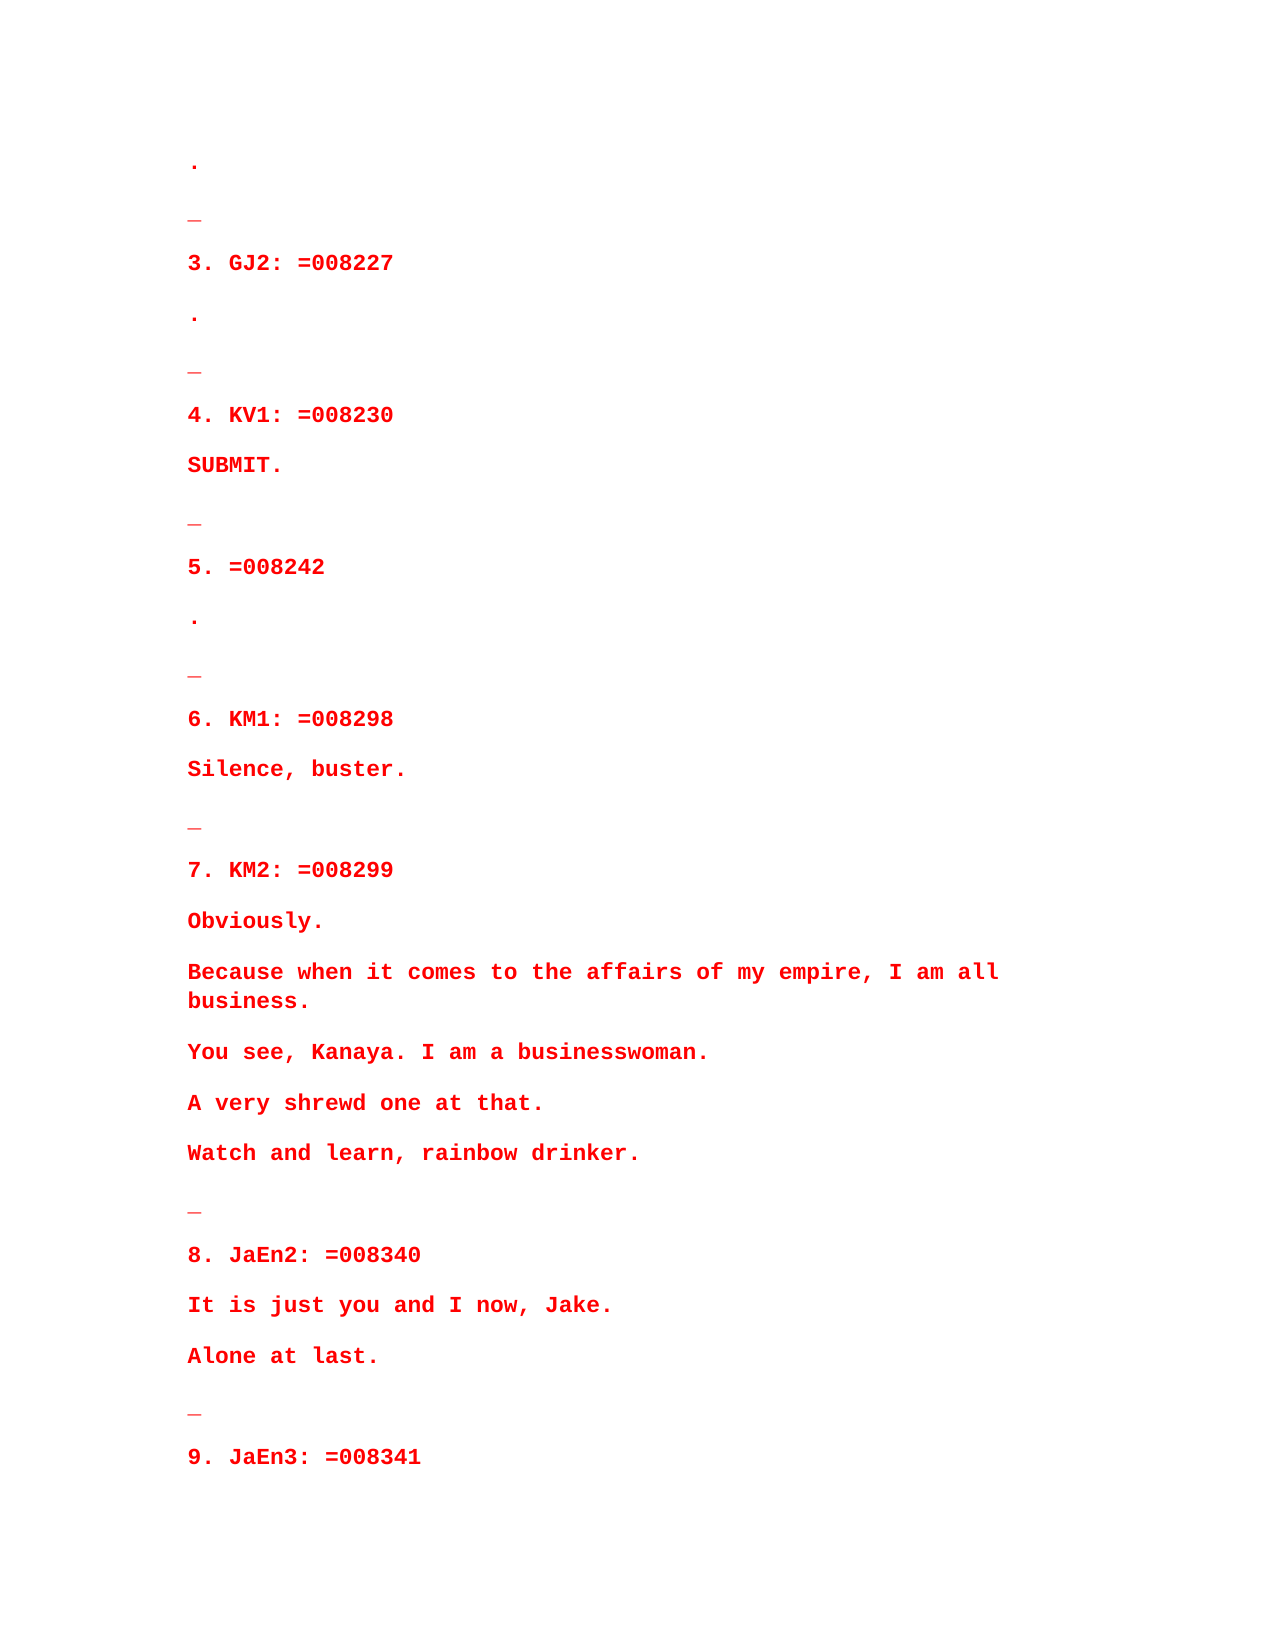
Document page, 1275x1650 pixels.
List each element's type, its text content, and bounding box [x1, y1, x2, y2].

text _ [187, 808, 1087, 834]
text Because when it comes to the affairs of my empire, I am all business. [187, 960, 1087, 1016]
text A very shrewd one at that. [187, 1091, 1087, 1117]
text Obviously. [187, 909, 1087, 935]
text . [187, 606, 1087, 632]
text 4. KV1: =008230 [187, 403, 1087, 429]
text It is just you and I now, Jake. [187, 1293, 1087, 1319]
text 5. =008242 [187, 555, 1087, 581]
text 8. JaEn2: =008340 [187, 1243, 1087, 1269]
text 6. KM1: =008298 [187, 707, 1087, 733]
text SUBMIT. [187, 454, 1087, 480]
text Watch and learn, rainbow drinker. [187, 1142, 1087, 1168]
text . [187, 302, 1087, 328]
text 9. JaEn3: =008341 [187, 1445, 1087, 1471]
text 3. GJ2: =008227 [187, 251, 1087, 277]
text . [187, 150, 1087, 176]
text _ [187, 201, 1087, 227]
text _ [187, 656, 1087, 682]
text Silence, buster. [187, 757, 1087, 783]
text Alone at last. [187, 1344, 1087, 1370]
text _ [187, 352, 1087, 378]
text 7. KM2: =008299 [187, 859, 1087, 885]
text _ [187, 504, 1087, 530]
text _ [187, 1395, 1087, 1421]
text You see, Kanaya. I am a businesswoman. [187, 1040, 1087, 1066]
text _ [187, 1192, 1087, 1218]
